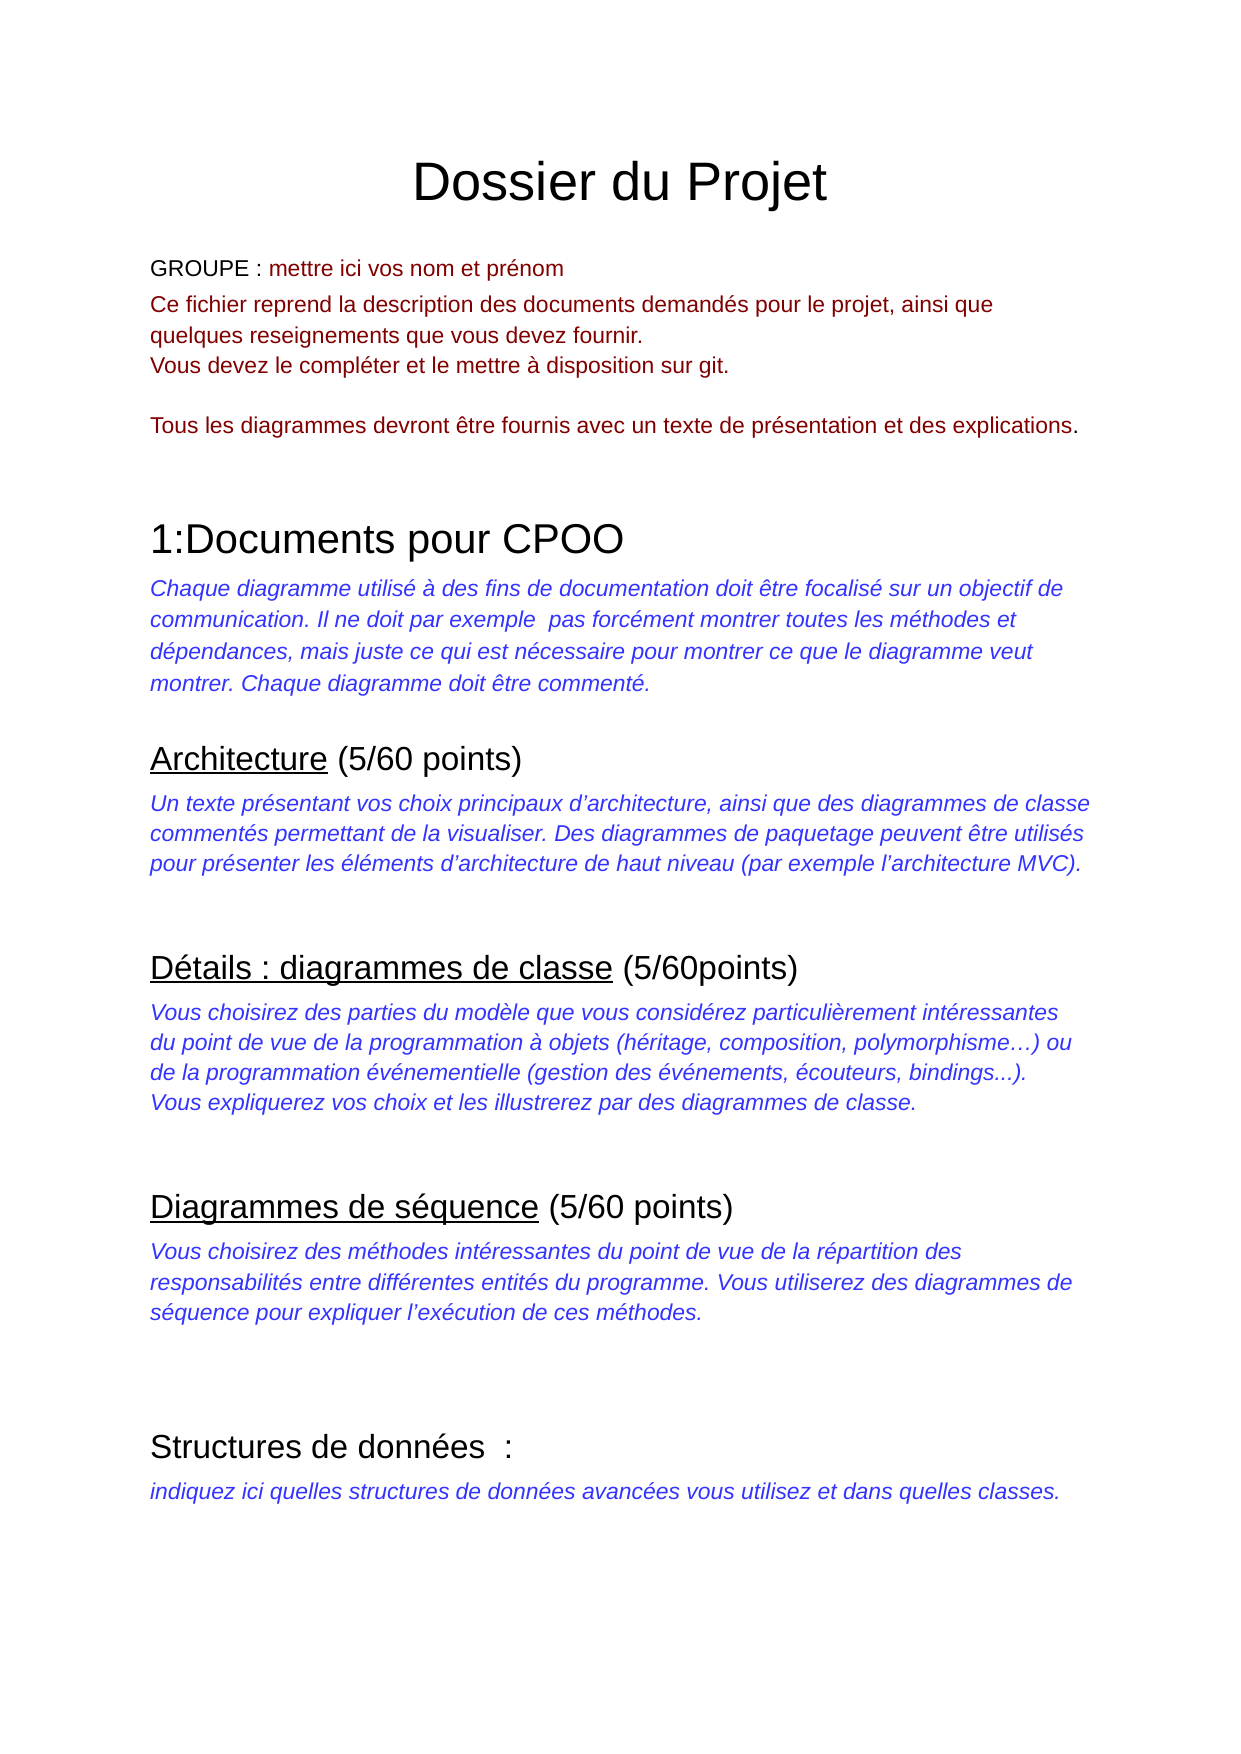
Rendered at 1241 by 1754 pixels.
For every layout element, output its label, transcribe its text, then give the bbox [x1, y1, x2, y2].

text Ce fichier reprend la description des documents demandés pour le projet, ainsi que quelques reseignements que vous devez fournir. [150, 291, 1090, 348]
title Dossier du Projet [150, 150, 1090, 212]
subtitle Structures de données : [150, 1427, 1090, 1465]
text Chaque diagramme utilisé à des fins de documentation doit être focalisé sur un objectif de communication. Il ne doit par exemple pas forcément montrer toutes les méthodes et dépendances, mais juste ce qui est nécessaire pour montrer ce que le diagramme veut montrer. Chaque diagramme doit être commenté. [150, 575, 1090, 696]
text indiquez ici quelles structures de données avancées vous utilisez et dans quelles classes. [150, 1478, 1090, 1504]
text Vous expliquerez vos choix et les illustrerez par des diagrammes de classe. [150, 1089, 1090, 1116]
text Un texte présentant vos choix principaux d’architecture, ainsi que des diagrammes de classe commentés permettant de la visualiser. Des diagrammes de paquetage peuvent être utilisés pour présenter les éléments d’architecture de haut niveau (par exemple l’architecture MVC). [150, 789, 1090, 876]
subtitle 1:Documents pour CPOO [150, 514, 1090, 562]
subtitle Diagrammes de séquence (5/60 points) [150, 1187, 1090, 1226]
text Vous choisirez des méthodes intéressantes du point de vue de la répartition des responsabilités entre différentes entités du programme. Vous utiliserez des diagrammes de séquence pour expliquer l’exécution de ces méthodes. [150, 1238, 1090, 1325]
text Vous devez le compléter et le mettre à disposition sur git. [150, 352, 1090, 378]
subtitle Architecture (5/60 points) [150, 738, 1090, 777]
text Tous les diagrammes devront être fournis avec un texte de présentation et des explications. [150, 412, 1090, 439]
subtitle Détails : diagrammes de classe (5/60points) [150, 948, 1090, 986]
text GROUPE : mettre ici vos nom et prénom [150, 255, 1090, 281]
text Vous choisirez des parties du modèle que vous considérez particulièrement intéressantes du point de vue de la programmation à objets (héritage, composition, polymorphisme…) ou de la programmation événementielle (gestion des événements, écouteurs, bindings...). [150, 999, 1090, 1086]
